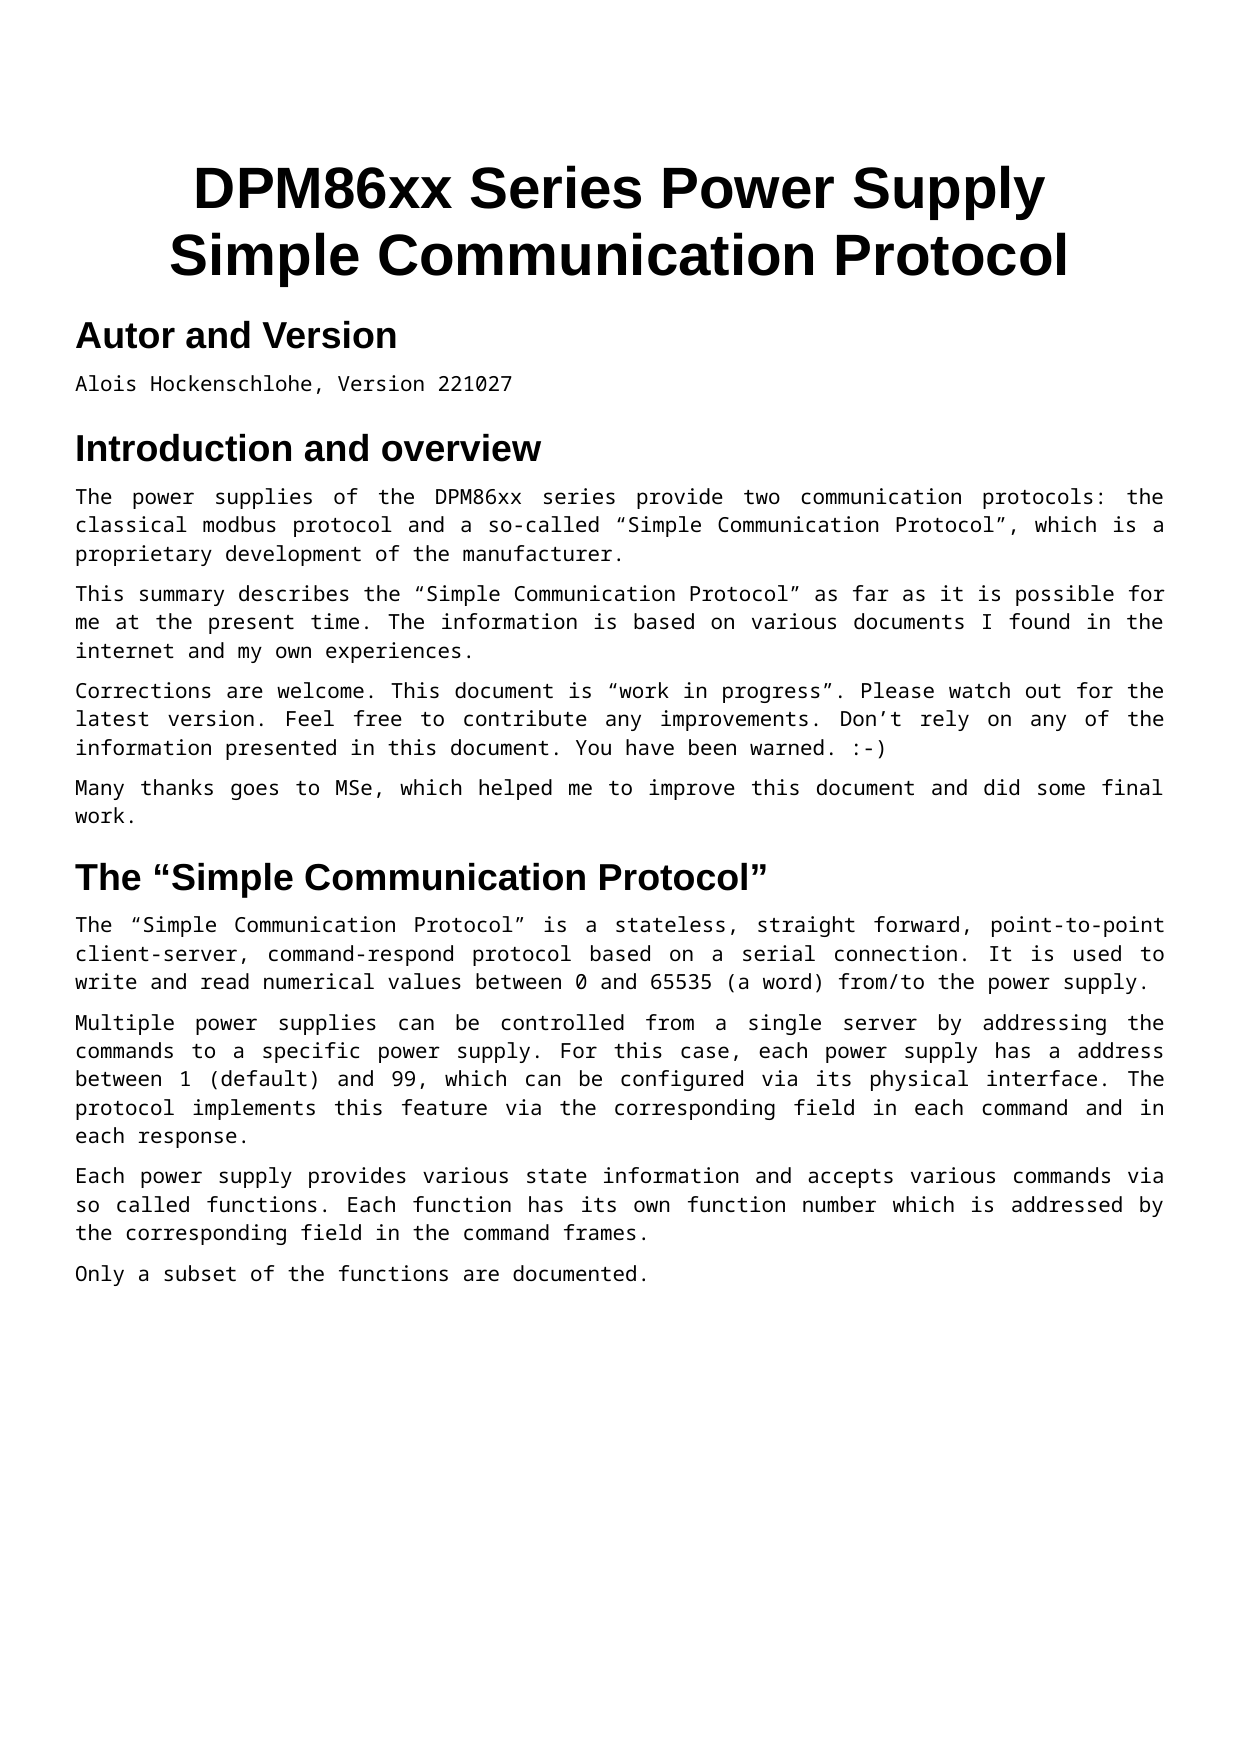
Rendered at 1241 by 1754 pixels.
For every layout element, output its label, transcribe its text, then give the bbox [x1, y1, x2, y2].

text The “Simple Communication Protocol” is a stateless, straight forward, point-to-point client-server, command-respond protocol based on a serial connection. It is used to write and read numerical values between 0 and 65535 (a word) from/to the power supply. [75, 911, 1165, 996]
text The power supplies of the DPM86xx series provide two communication protocols: the classical modbus protocol and a so-called “Simple Communication Protocol”, which is a proprietary development of the manufacturer. [75, 482, 1165, 567]
text Only a subset of the functions are documented. [75, 1259, 1165, 1287]
subtitle Autor and Version [75, 313, 1165, 356]
text Corrections are welcome. This document is “work in progress”. Please watch out for the latest version. Feel free to contribute any improvements. Don’t rely on any of the information presented in this document. You have been warned. :-) [75, 676, 1165, 761]
text This summary describes the “Simple Communication Protocol” as far as it is possible for me at the present time. The information is based on various documents I found in the internet and my own experiences. [75, 579, 1165, 664]
subtitle Introduction and overview [75, 426, 1165, 469]
text Many thanks goes to MSe, which helped me to improve this document and did some final work. [75, 773, 1165, 830]
text Each power supply provides various state information and accepts various commands via so called functions. Each function has its own function number which is addressed by the corresponding field in the command frames. [75, 1162, 1165, 1247]
text Multiple power supplies can be controlled from a single server by addressing the commands to a specific power supply. For this case, each power supply has a address between 1 (default) and 99, which can be configured via its physical interface. The protocol implements this feature via the corresponding field in each command and in each response. [75, 1008, 1165, 1150]
text Alois Hockenschlohe, Version 221027 [75, 369, 1165, 397]
title DPM86xx Series Power Supply Simple Communication Protocol [75, 154, 1165, 288]
subtitle The “Simple Communication Protocol” [75, 855, 1165, 898]
